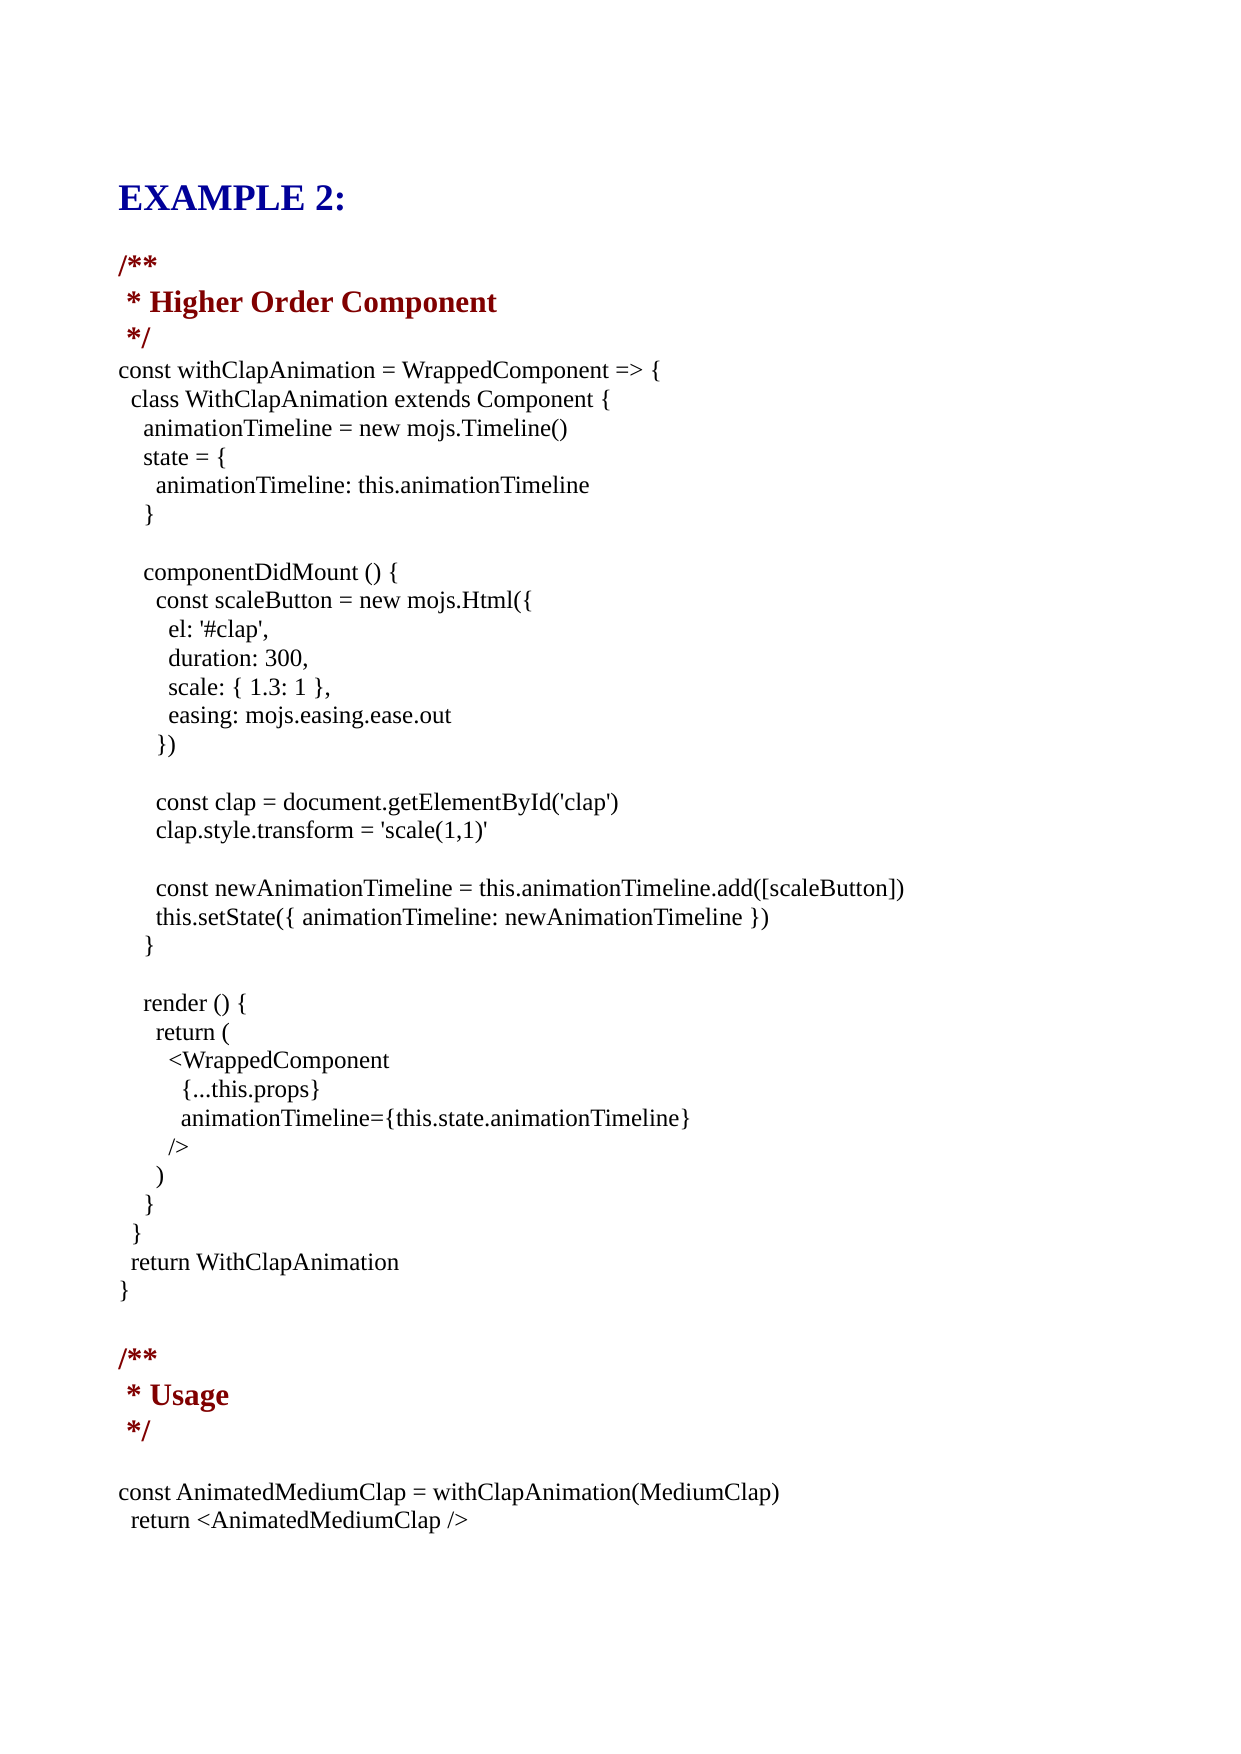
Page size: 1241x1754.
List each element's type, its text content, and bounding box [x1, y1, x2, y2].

text /** [118, 247, 1122, 283]
text } [118, 930, 1122, 959]
text const withClapAnimation = WrappedComponent => { [118, 355, 1122, 384]
text class WithClapAnimation extends Component { [118, 384, 1122, 413]
text scale: { 1.3: 1 }, [118, 672, 1122, 700]
text ) [118, 1160, 1122, 1189]
text } [118, 1218, 1122, 1247]
text clap.style.transform = 'scale(1,1)' [118, 815, 1122, 844]
text const clap = document.getElementById('clap') [118, 787, 1122, 815]
text easing: mojs.easing.ease.out [118, 700, 1122, 729]
text */ [118, 319, 1122, 355]
text /> [118, 1132, 1122, 1160]
text animationTimeline = new mojs.Timeline() [118, 413, 1122, 442]
text /** [118, 1340, 1122, 1376]
text render () { [118, 988, 1122, 1017]
text const scaleButton = new mojs.Html({ [118, 585, 1122, 614]
text return WithClapAnimation [118, 1247, 1122, 1275]
text EXAMPLE 2: [118, 176, 1122, 219]
text const AnimatedMediumClap = withClapAnimation(MediumClap) [118, 1477, 1122, 1505]
text } [118, 499, 1122, 528]
text <WrappedComponent [118, 1045, 1122, 1074]
text return <AnimatedMediumClap /> [118, 1505, 1122, 1534]
text * Higher Order Component [118, 283, 1122, 319]
text const newAnimationTimeline = this.animationTimeline.add([scaleButton]) [118, 873, 1122, 902]
text el: '#clap', [118, 614, 1122, 643]
text } [118, 1275, 1122, 1304]
text animationTimeline={this.state.animationTimeline} [118, 1103, 1122, 1132]
text duration: 300, [118, 643, 1122, 672]
text state = { [118, 442, 1122, 470]
text return ( [118, 1017, 1122, 1045]
text */ [118, 1412, 1122, 1448]
text this.setState({ animationTimeline: newAnimationTimeline }) [118, 902, 1122, 930]
text } [118, 1189, 1122, 1218]
text componentDidMount () { [118, 557, 1122, 585]
text animationTimeline: this.animationTimeline [118, 470, 1122, 499]
text {...this.props} [118, 1074, 1122, 1103]
text }) [118, 729, 1122, 758]
text * Usage [118, 1376, 1122, 1412]
